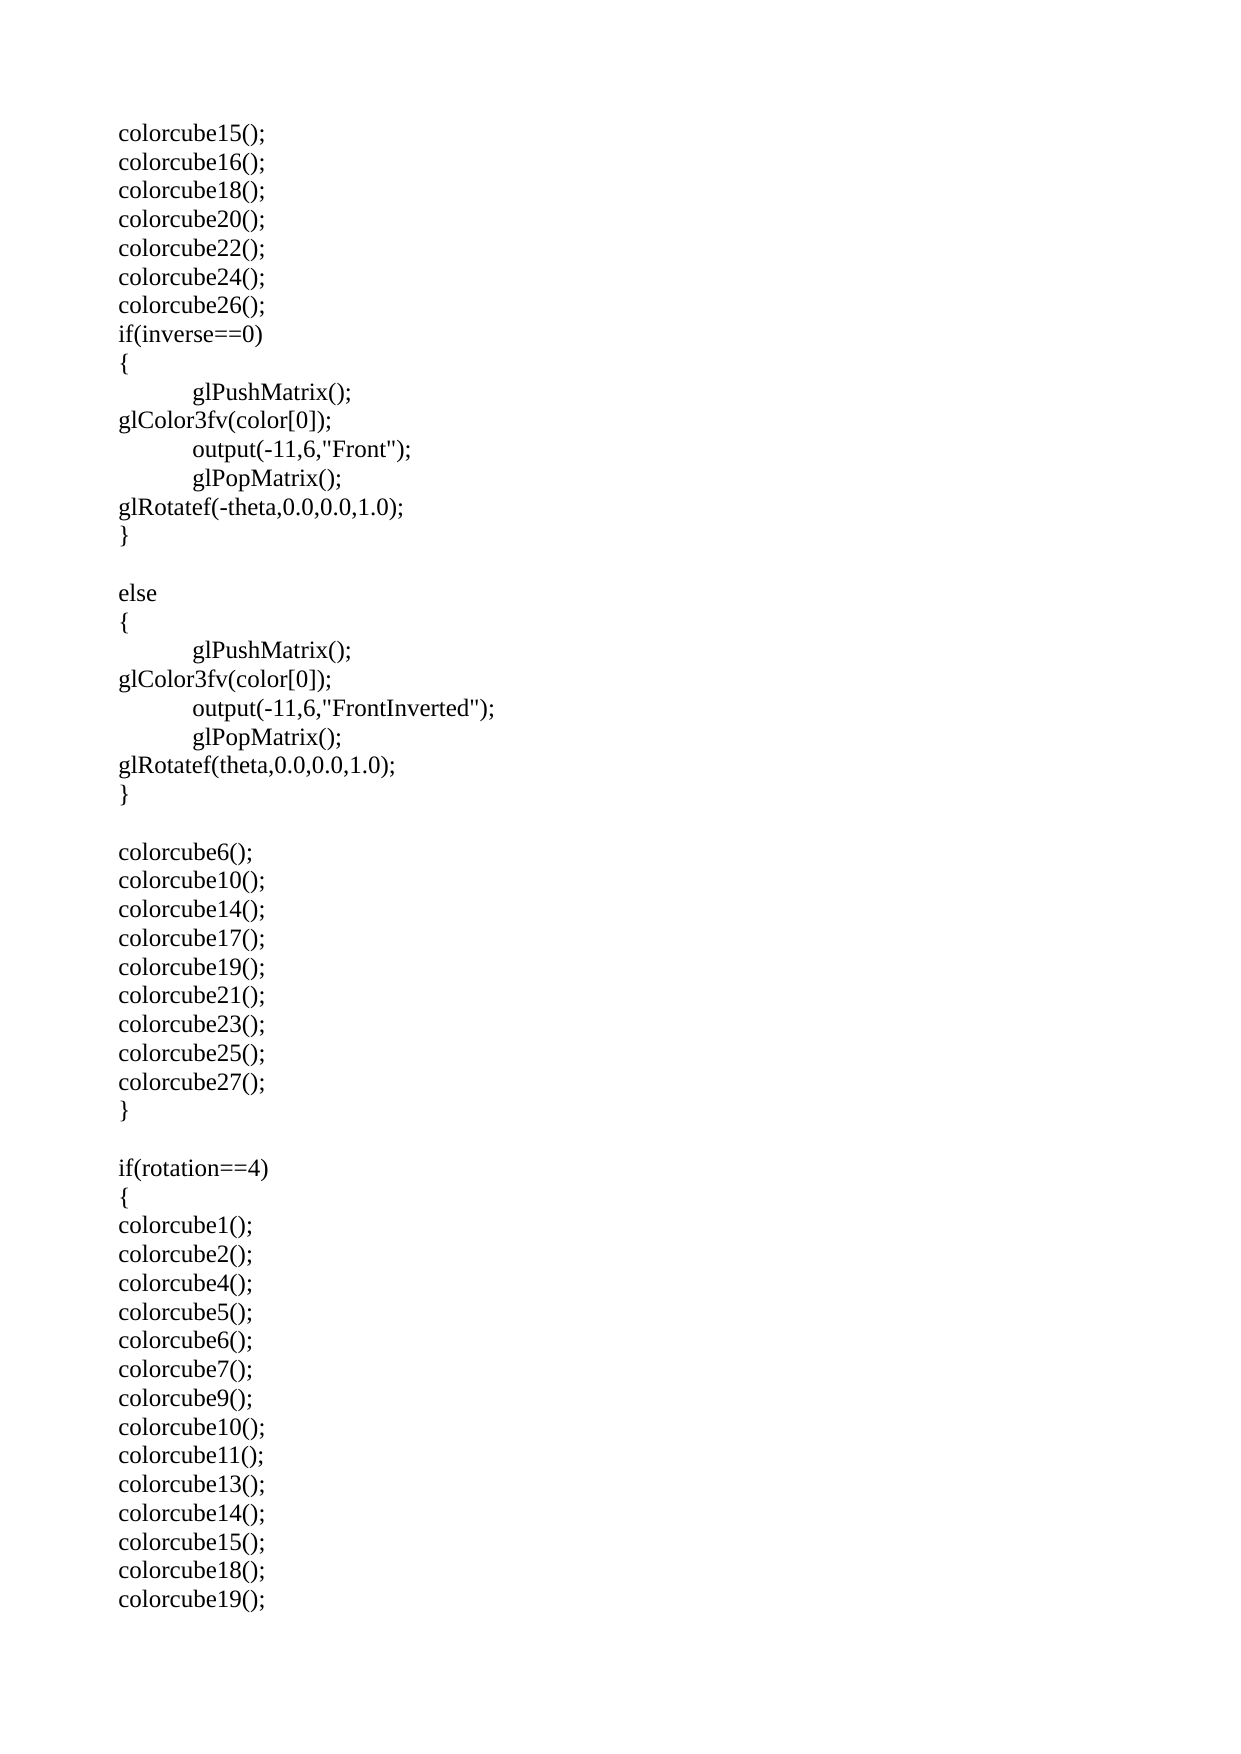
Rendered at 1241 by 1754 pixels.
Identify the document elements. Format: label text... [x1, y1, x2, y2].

text { [118, 1182, 1122, 1211]
text { [118, 348, 1122, 377]
text glRotatef(theta,0.0,0.0,1.0); [118, 751, 1122, 779]
text colorcube4(); [118, 1268, 1122, 1297]
text colorcube15(); [118, 118, 1122, 147]
text glColor3fv(color[0]); [118, 406, 1122, 434]
text colorcube2(); [118, 1239, 1122, 1268]
text colorcube14(); [118, 1498, 1122, 1527]
text colorcube15(); [118, 1527, 1122, 1556]
text output(-11,6,"FrontInverted"); [118, 693, 1122, 722]
text colorcube18(); [118, 1556, 1122, 1584]
text } [118, 779, 1122, 808]
text } [118, 521, 1122, 549]
text else [118, 578, 1122, 607]
text colorcube22(); [118, 233, 1122, 262]
text colorcube10(); [118, 866, 1122, 894]
text if(inverse==0) [118, 319, 1122, 348]
text colorcube1(); [118, 1211, 1122, 1239]
text colorcube16(); [118, 147, 1122, 176]
text colorcube6(); [118, 1326, 1122, 1354]
text glRotatef(-theta,0.0,0.0,1.0); [118, 492, 1122, 521]
text glPopMatrix(); [118, 722, 1122, 751]
text colorcube5(); [118, 1297, 1122, 1326]
text colorcube26(); [118, 291, 1122, 319]
text } [118, 1096, 1122, 1124]
text colorcube24(); [118, 262, 1122, 291]
text output(-11,6,"Front"); [118, 434, 1122, 463]
text colorcube20(); [118, 204, 1122, 233]
text glPushMatrix(); [118, 377, 1122, 406]
text colorcube18(); [118, 176, 1122, 204]
text colorcube25(); [118, 1038, 1122, 1067]
text colorcube17(); [118, 923, 1122, 952]
text colorcube13(); [118, 1469, 1122, 1498]
text colorcube23(); [118, 1009, 1122, 1038]
text glColor3fv(color[0]); [118, 664, 1122, 693]
text colorcube27(); [118, 1067, 1122, 1096]
text if(rotation==4) [118, 1153, 1122, 1182]
text { [118, 607, 1122, 636]
text colorcube21(); [118, 981, 1122, 1009]
text colorcube10(); [118, 1412, 1122, 1441]
text colorcube6(); [118, 837, 1122, 866]
text colorcube19(); [118, 1584, 1122, 1613]
text colorcube14(); [118, 894, 1122, 923]
text colorcube9(); [118, 1383, 1122, 1412]
text colorcube19(); [118, 952, 1122, 981]
text colorcube11(); [118, 1441, 1122, 1469]
text glPushMatrix(); [118, 636, 1122, 664]
text glPopMatrix(); [118, 463, 1122, 492]
text colorcube7(); [118, 1354, 1122, 1383]
